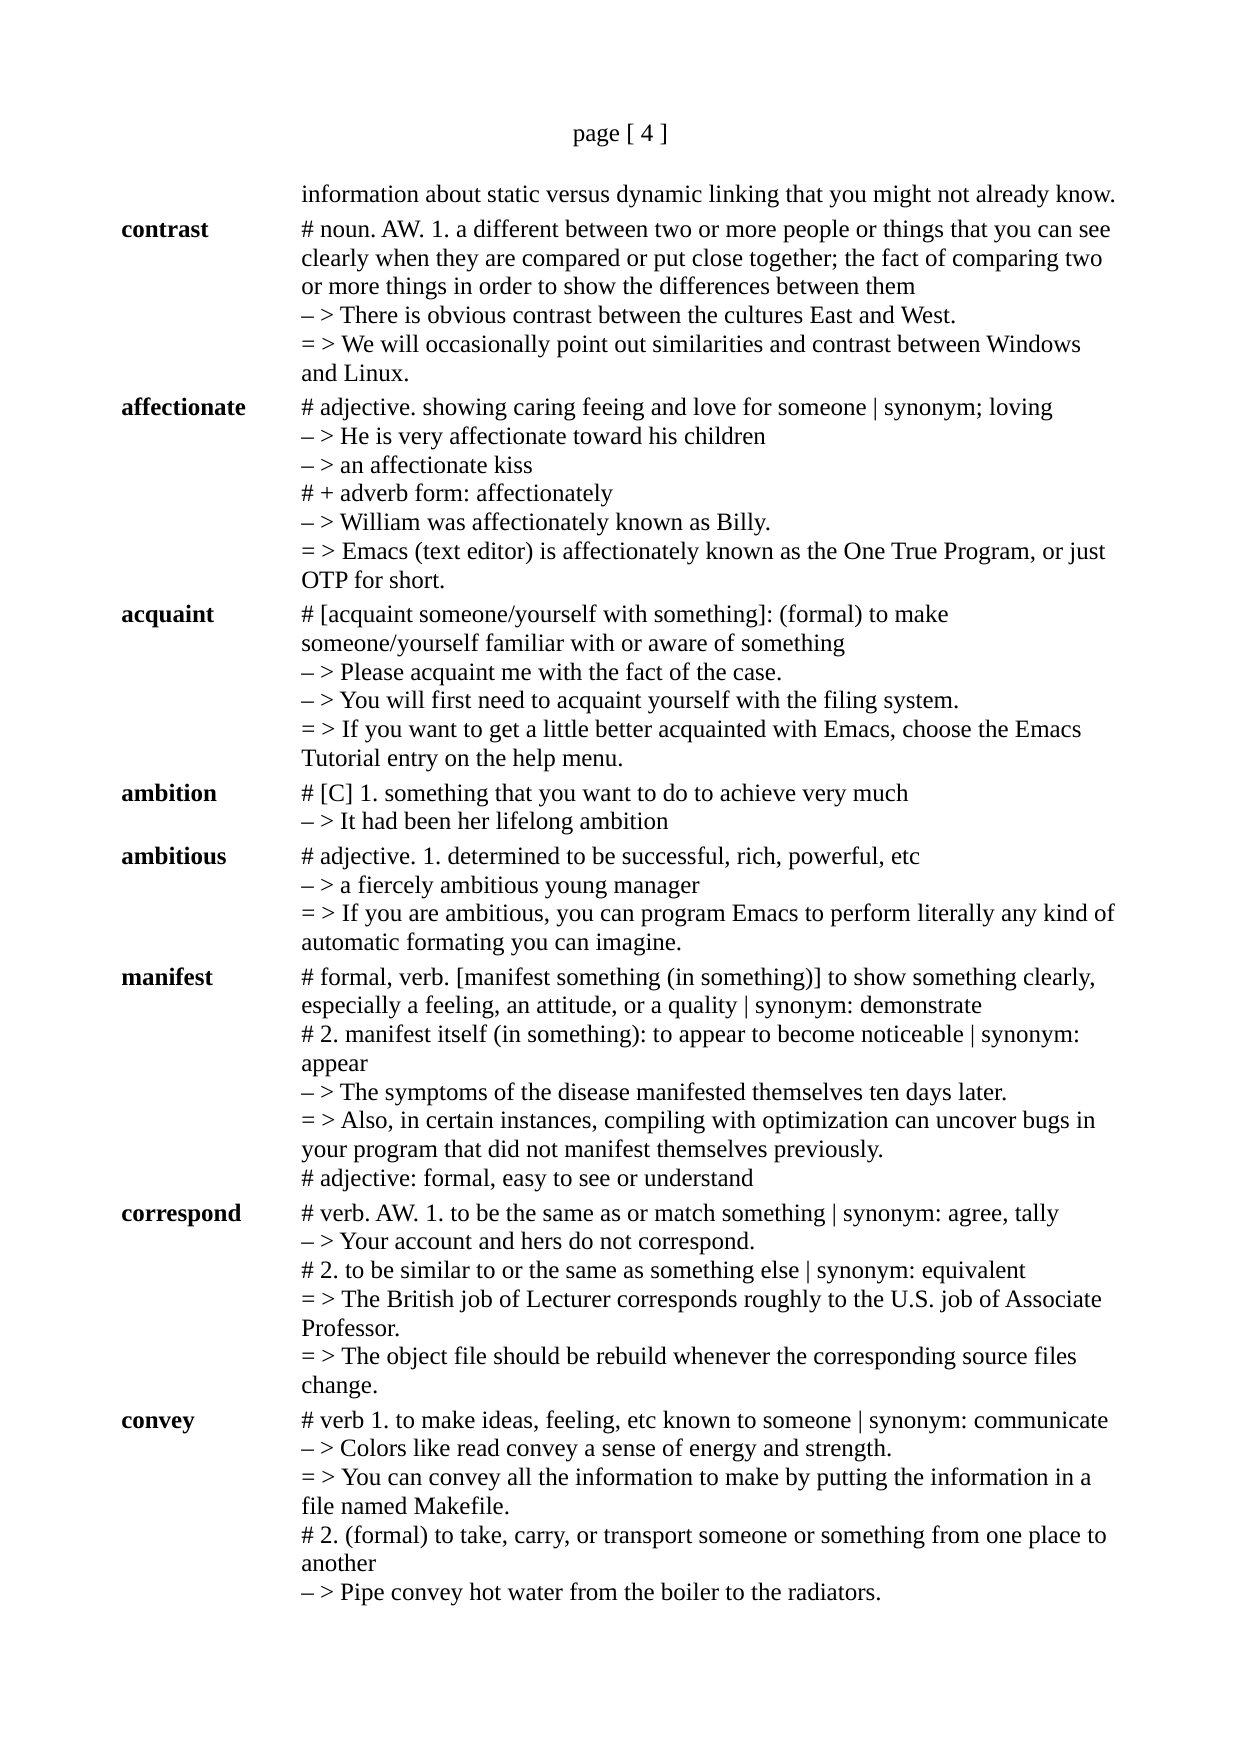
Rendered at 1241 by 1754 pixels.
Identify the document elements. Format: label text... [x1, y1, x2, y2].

table_cell # verb. AW. 1. to be the same as or match something | synonym: agree, tally – > Your account and hers do not correspond. # 2. to be similar to or the same as something else | synonym: equivalent = > The British job of Lecturer corresponds roughly to the U.S. job of Associate Professor. = > The object file should be rebuild whenever the corresponding source files change. [298, 1195, 1122, 1402]
table_cell convey [118, 1402, 298, 1609]
table_cell [118, 176, 298, 211]
table_cell acquaint [118, 596, 298, 775]
table_cell manifest [118, 959, 298, 1195]
table_cell # verb 1. to make ideas, feeling, etc known to someone | synonym: communicate – > Colors like read convey a sense of energy and strength. = > You can convey all the information to make by putting the information in a file named Makefile. # 2. (formal) to take, carry, or transport someone or something from one place to another – > Pipe convey hot water from the boiler to the radiators. [298, 1402, 1122, 1609]
table_cell ambitious [118, 838, 298, 959]
table_cell # adjective. showing caring feeing and love for someone | synonym; loving – > He is very affectionate toward his children – > an affectionate kiss # + adverb form: affectionately – > William was affectionately known as Billy. = > Emacs (text editor) is affectionately known as the One True Program, or just OTP for short. [298, 389, 1122, 596]
table_cell affectionate [118, 389, 298, 596]
table_cell contrast [118, 211, 298, 389]
table_cell information about static versus dynamic linking that you might not already know. [298, 176, 1122, 211]
table_cell # adjective. 1. determined to be successful, rich, powerful, etc – > a fiercely ambitious young manager = > If you are ambitious, you can program Emacs to perform literally any kind of automatic formating you can imagine. [298, 838, 1122, 959]
table_cell ambition [118, 775, 298, 838]
table_cell # formal, verb. [manifest something (in something)] to show something clearly, especially a feeling, an attitude, or a quality | synonym: demonstrate # 2. manifest itself (in something): to appear to become noticeable | synonym: appear – > The symptoms of the disease manifested themselves ten days later. = > Also, in certain instances, compiling with optimization can uncover bugs in your program that did not manifest themselves previously. # adjective: formal, easy to see or understand [298, 959, 1122, 1195]
table_cell # [C] 1. something that you want to do to achieve very much – > It had been her lifelong ambition [298, 775, 1122, 838]
table_cell # noun. AW. 1. a different between two or more people or things that you can see clearly when they are compared or put close together; the fact of comparing two or more things in order to show the differences between them – > There is obvious contrast between the cultures East and West. = > We will occasionally point out similarities and contrast between Windows and Linux. [298, 211, 1122, 389]
table_cell correspond [118, 1195, 298, 1402]
table_cell # [acquaint someone/yourself with something]: (formal) to make someone/yourself familiar with or aware of something – > Please acquaint me with the fact of the case. – > You will first need to acquaint yourself with the filing system. = > If you want to get a little better acquainted with Emacs, choose the Emacs Tutorial entry on the help menu. [298, 596, 1122, 775]
